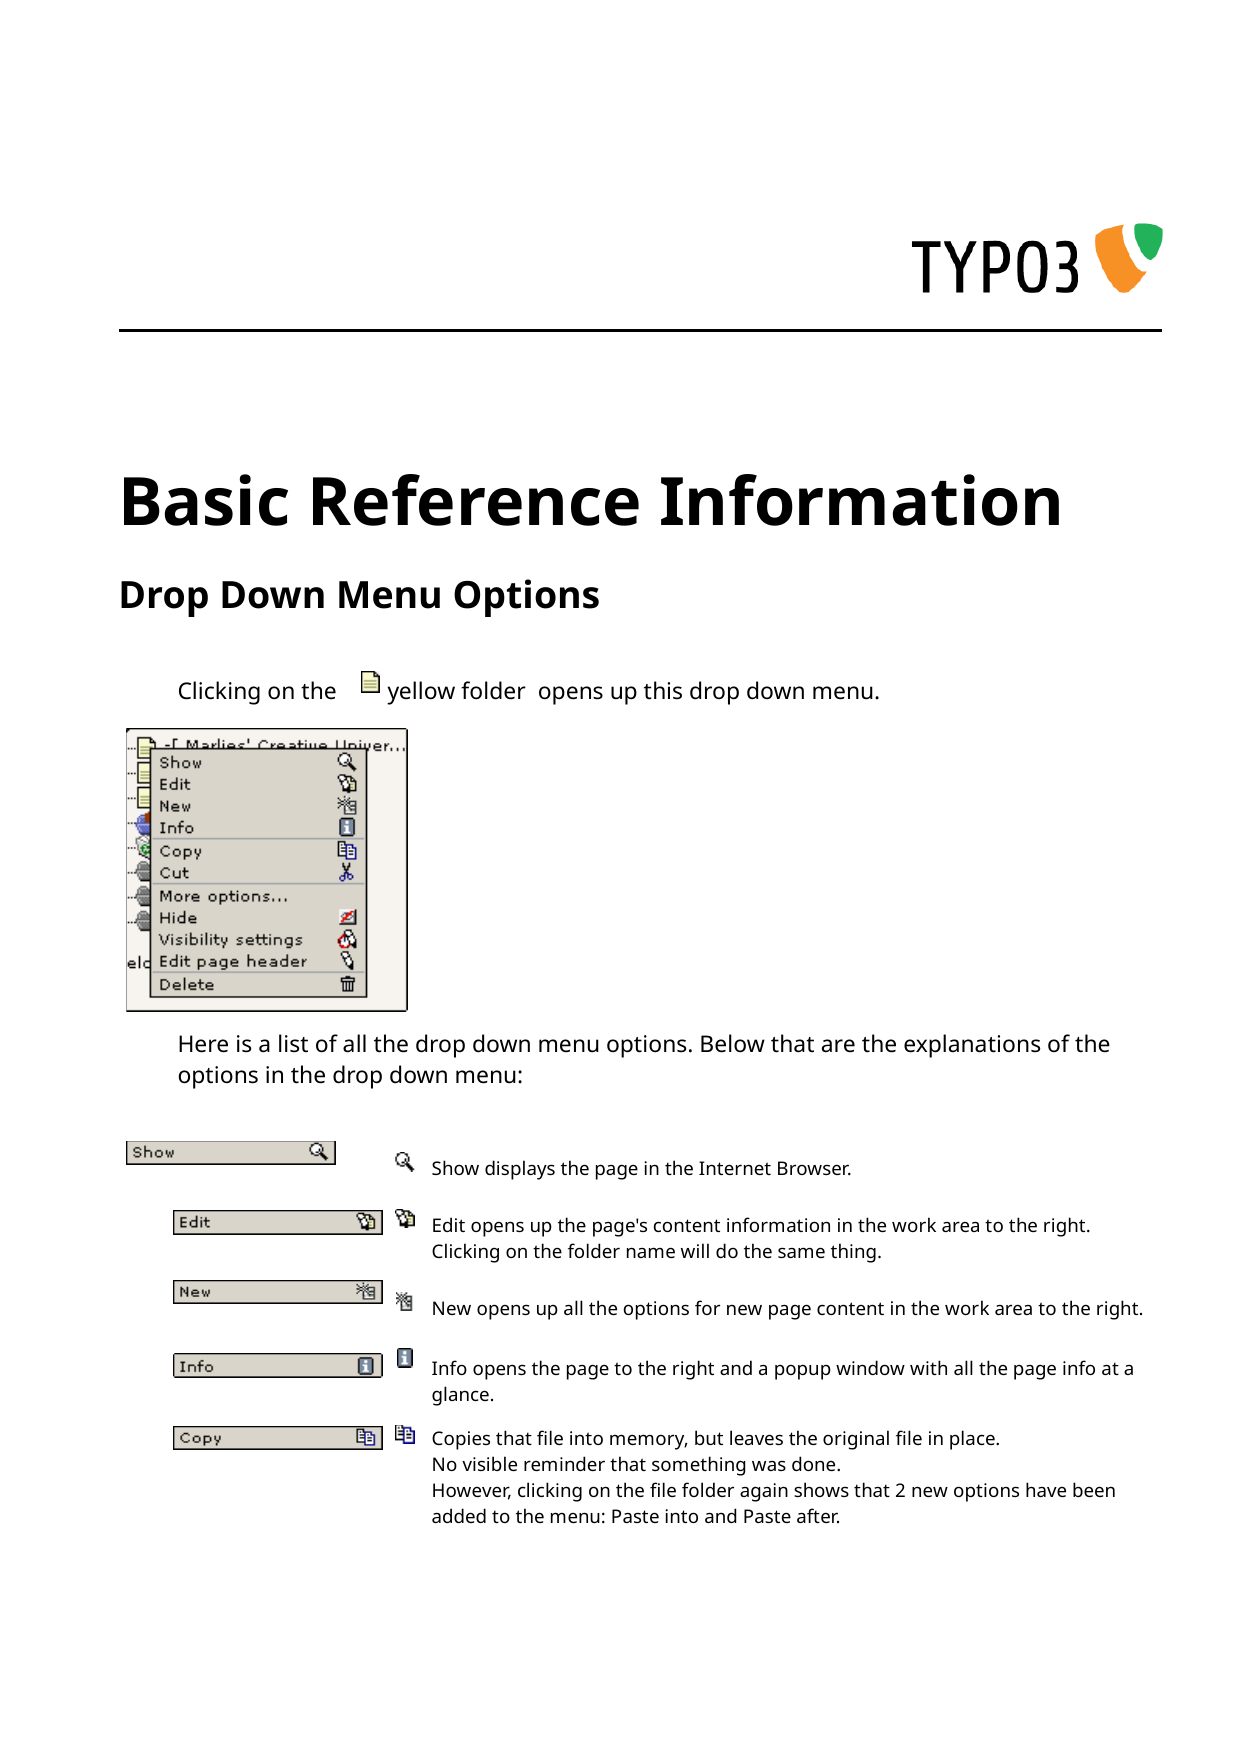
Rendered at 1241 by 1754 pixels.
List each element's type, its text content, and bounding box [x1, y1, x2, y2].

table_cell [385, 1419, 425, 1535]
table_cell Info opens the page to the right and a popup window with all the page info at a glance. [425, 1343, 1163, 1419]
picture [395, 1425, 415, 1444]
table_header Show displays the page in the Internet Browser. [425, 1134, 1163, 1203]
picture [173, 1280, 383, 1304]
picture [173, 1353, 383, 1378]
picture [397, 1348, 413, 1368]
table_cell [119, 1419, 384, 1535]
table_cell [385, 1343, 425, 1419]
picture [395, 1209, 415, 1228]
table_cell [385, 1273, 425, 1342]
table_cell [119, 1343, 384, 1419]
table_cell Edit opens up the page's content information in the work area to the right. Clicking on the folder name will do the same thing. [425, 1203, 1163, 1273]
table_cell [119, 1273, 384, 1342]
table_cell [119, 1203, 384, 1273]
picture [126, 728, 408, 1012]
picture [911, 223, 1163, 293]
table_cell Copies that file into memory, but leaves the original file in place. No visible reminder that something was done. However, clicking on the file folder again shows that 2 new options have been added to the menu: Paste into and Paste after. [425, 1419, 1163, 1535]
picture [394, 1152, 416, 1172]
subtitle Drop Down Menu Options [118, 568, 1163, 619]
text Clicking on the yellow folder opens up this drop down menu. [177, 674, 1163, 706]
picture [173, 1210, 383, 1235]
picture [126, 1141, 336, 1165]
table_header [119, 1134, 384, 1203]
picture [361, 671, 380, 693]
table_cell [385, 1203, 425, 1273]
text Basic Reference Information [118, 454, 1163, 545]
text Here is a list of all the drop down menu options. Below that are the explanations of the options in the drop down menu: [124, 718, 1163, 1121]
picture [396, 1292, 414, 1311]
table_header [385, 1134, 425, 1203]
picture [173, 1426, 383, 1450]
table_cell New opens up all the options for new page content in the work area to the right. [425, 1273, 1163, 1342]
